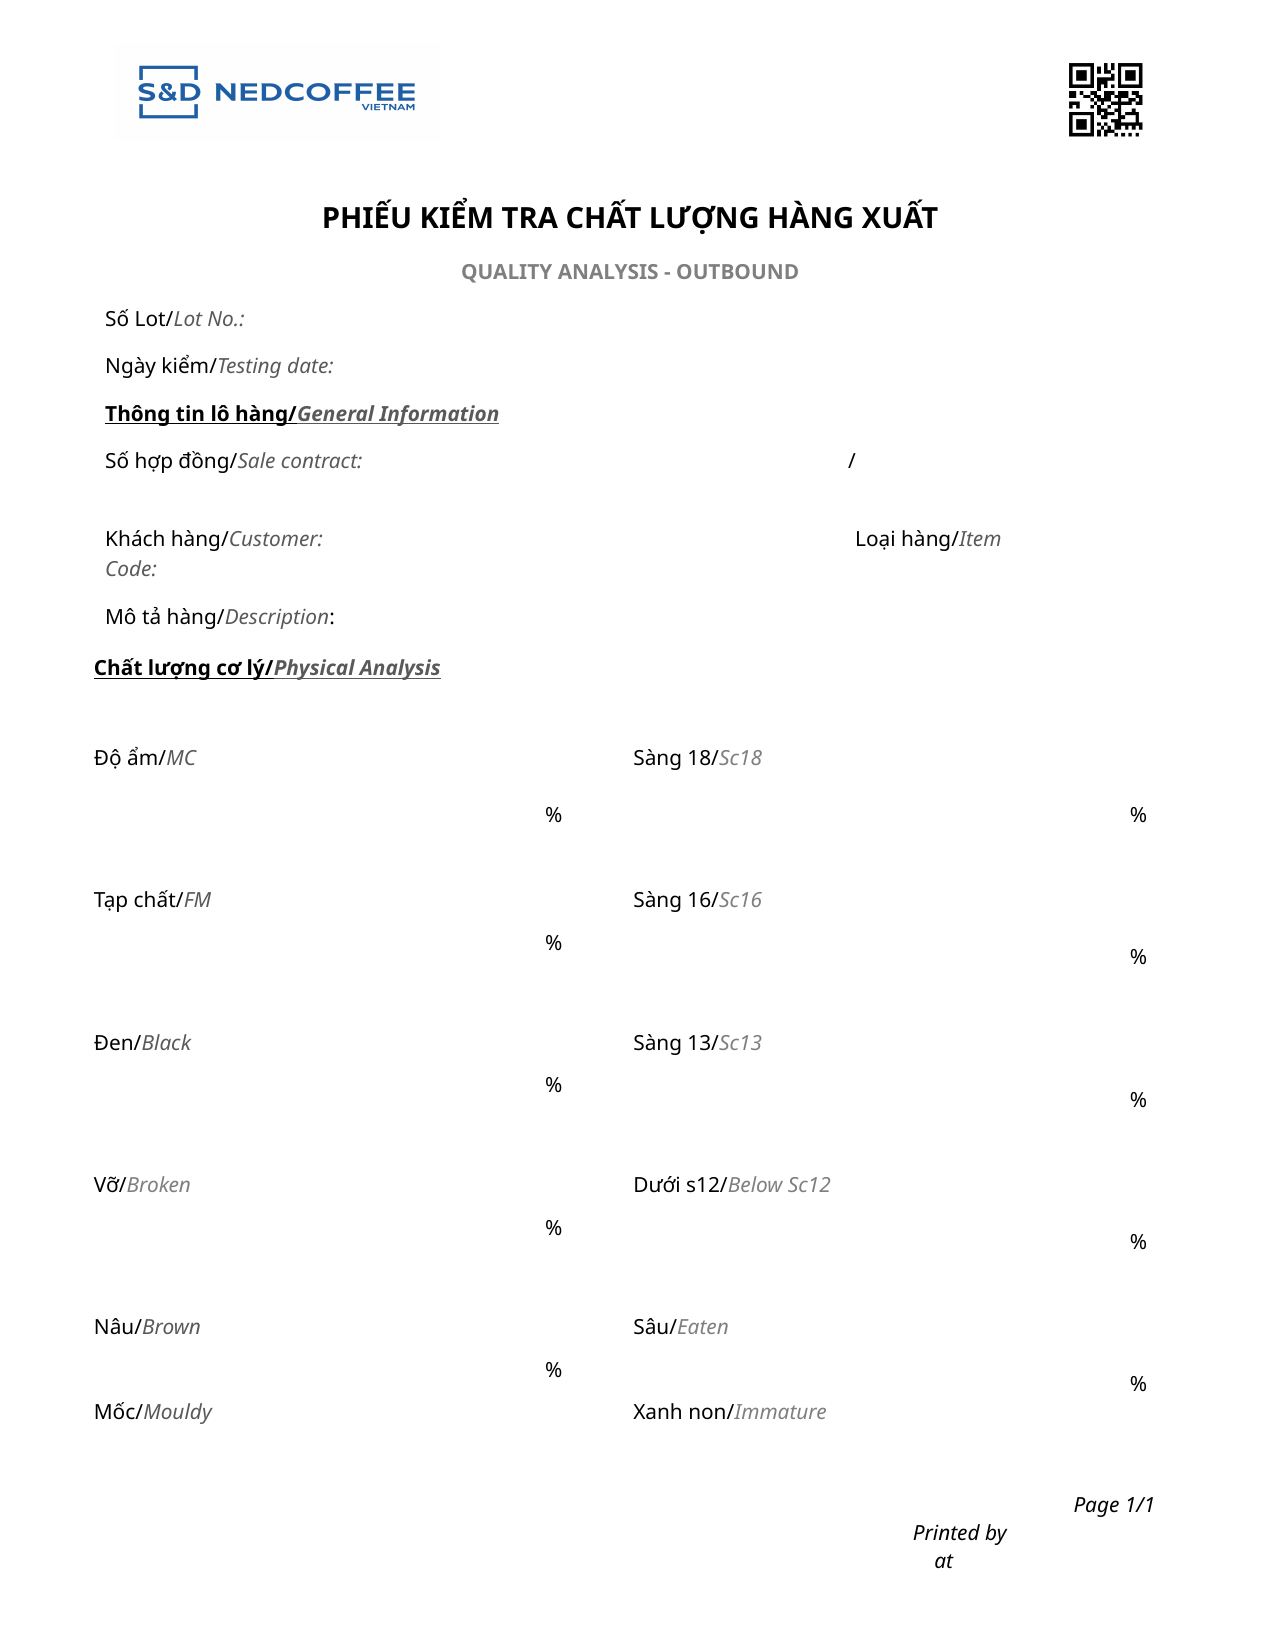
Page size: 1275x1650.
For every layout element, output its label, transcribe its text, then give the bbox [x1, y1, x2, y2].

table_cell <formatLang(o.grp_id.kcs_line and o.grp_id.kcs_line[0].screen13 or 0,2)>% [970, 971, 1159, 1113]
text Số hợp đồng/Sale contract: <o.delivery_id.contract_id.shipping_id.name>/ <o.delivery_id.contract_id.name> [105, 446, 1155, 505]
text QUALITY ANALYSIS - OUTBOUND [105, 257, 1155, 285]
table_cell Vỡ/Broken [94, 1113, 375, 1255]
text PHIẾU KIỂM TRA CHẤT LƯỢNG HÀNG XUẤT [105, 197, 1155, 237]
table_header [970, 649, 1159, 687]
picture [1055, 49, 1155, 150]
table_cell Sàng 16/Sc16 [633, 829, 970, 971]
text Ngày kiểm/Testing date: <get_date(o.gdn_id.date_kcs)> [105, 351, 1155, 380]
table_cell Sàng 13/Sc13 [633, 971, 970, 1113]
table_cell [574, 1113, 633, 1255]
table_cell <formatLang(o.grp_id.kcs_line and o.grp_id.kcs_line[0].black or 0,2)>% [375, 971, 574, 1113]
table_cell Xanh non/Immature [633, 1398, 970, 1483]
table_cell [574, 1255, 633, 1397]
table_cell Độ ẩm/MC [94, 687, 375, 829]
table_cell <formatLang(o.grp_id.kcs_line and o.grp_id.kcs_line[0].mold or 0,2)>% [375, 1398, 574, 1483]
table_cell <formatLang(o.grp_id.kcs_line and o.grp_id.kcs_line[0].belowsc12 or 0,2)>% [970, 1113, 1159, 1255]
table_cell Dưới s12/Below Sc12 [633, 1113, 970, 1255]
table_cell Tạp chất/FM [94, 829, 375, 971]
table_cell <formatLang(o.grp_id.kcs_line and o.grp_id.kcs_line [0].screen18 or 0,2)>% [970, 687, 1159, 829]
table_cell [574, 829, 633, 971]
table_header [574, 649, 633, 687]
text Mô tả hàng/Description: <o.gdn_id.product_id.name or ''> [105, 602, 1155, 630]
text Số Lot/Lot No.: <o.lot_id.name or ''> [105, 304, 1155, 332]
table_cell [574, 1398, 633, 1483]
table_cell [574, 971, 633, 1113]
table_header Chất lượng cơ lý/Physical Analysis [94, 649, 574, 687]
table_header [633, 649, 970, 687]
table_cell <formatLang(o.grp_id.kcs_line and o.grp_id.kcs_line [0].screen16 or 0,2)>% [970, 829, 1159, 971]
text Khách hàng/Customer: <o.gdn_id.partner_id.name or ''> Loại hàng/Item Code:<o.gdn_id.product_id.default_code or ''> [105, 524, 1155, 583]
table_cell Đen/Black [94, 971, 375, 1113]
table_cell <formatLang(o.grp_id.kcs_line and o.grp_id.kcs_line[0].brown or 0,2)>% [375, 1255, 574, 1397]
table_cell <o.grp_id.kcs_line and formatLang(o.grp_id.kcs_line[0].mc,2) or 0.0> % [375, 687, 574, 829]
table_cell <formatLang(o.grp_id.kcs_line and o.grp_id.kcs_line[0].immature or 0,2)>% [970, 1398, 1159, 1483]
text Thông tin lô hàng/General Information [105, 399, 1155, 427]
table_cell Nâu/Brown [94, 1255, 375, 1397]
table_cell [574, 687, 633, 829]
table_cell Mốc/Mouldy [94, 1398, 375, 1483]
table_cell <formatLang(o.grp_id.kcs_line and o.grp_id.kcs_line[0].fm or 0,2)>% [375, 829, 574, 971]
table_cell Sàng 18/Sc18 [633, 687, 970, 829]
table_cell Sâu/Eaten [633, 1255, 970, 1397]
table_cell <formatLang(o.grp_id.kcs_line and o.grp_id.kcs_line[0].broken or 0,2)>% [375, 1113, 574, 1255]
table_cell <formatLang(o.grp_id.kcs_line and o.grp_id.kcs_line[0].excelsa or 0,2)>% [970, 1255, 1159, 1397]
picture [114, 43, 440, 141]
